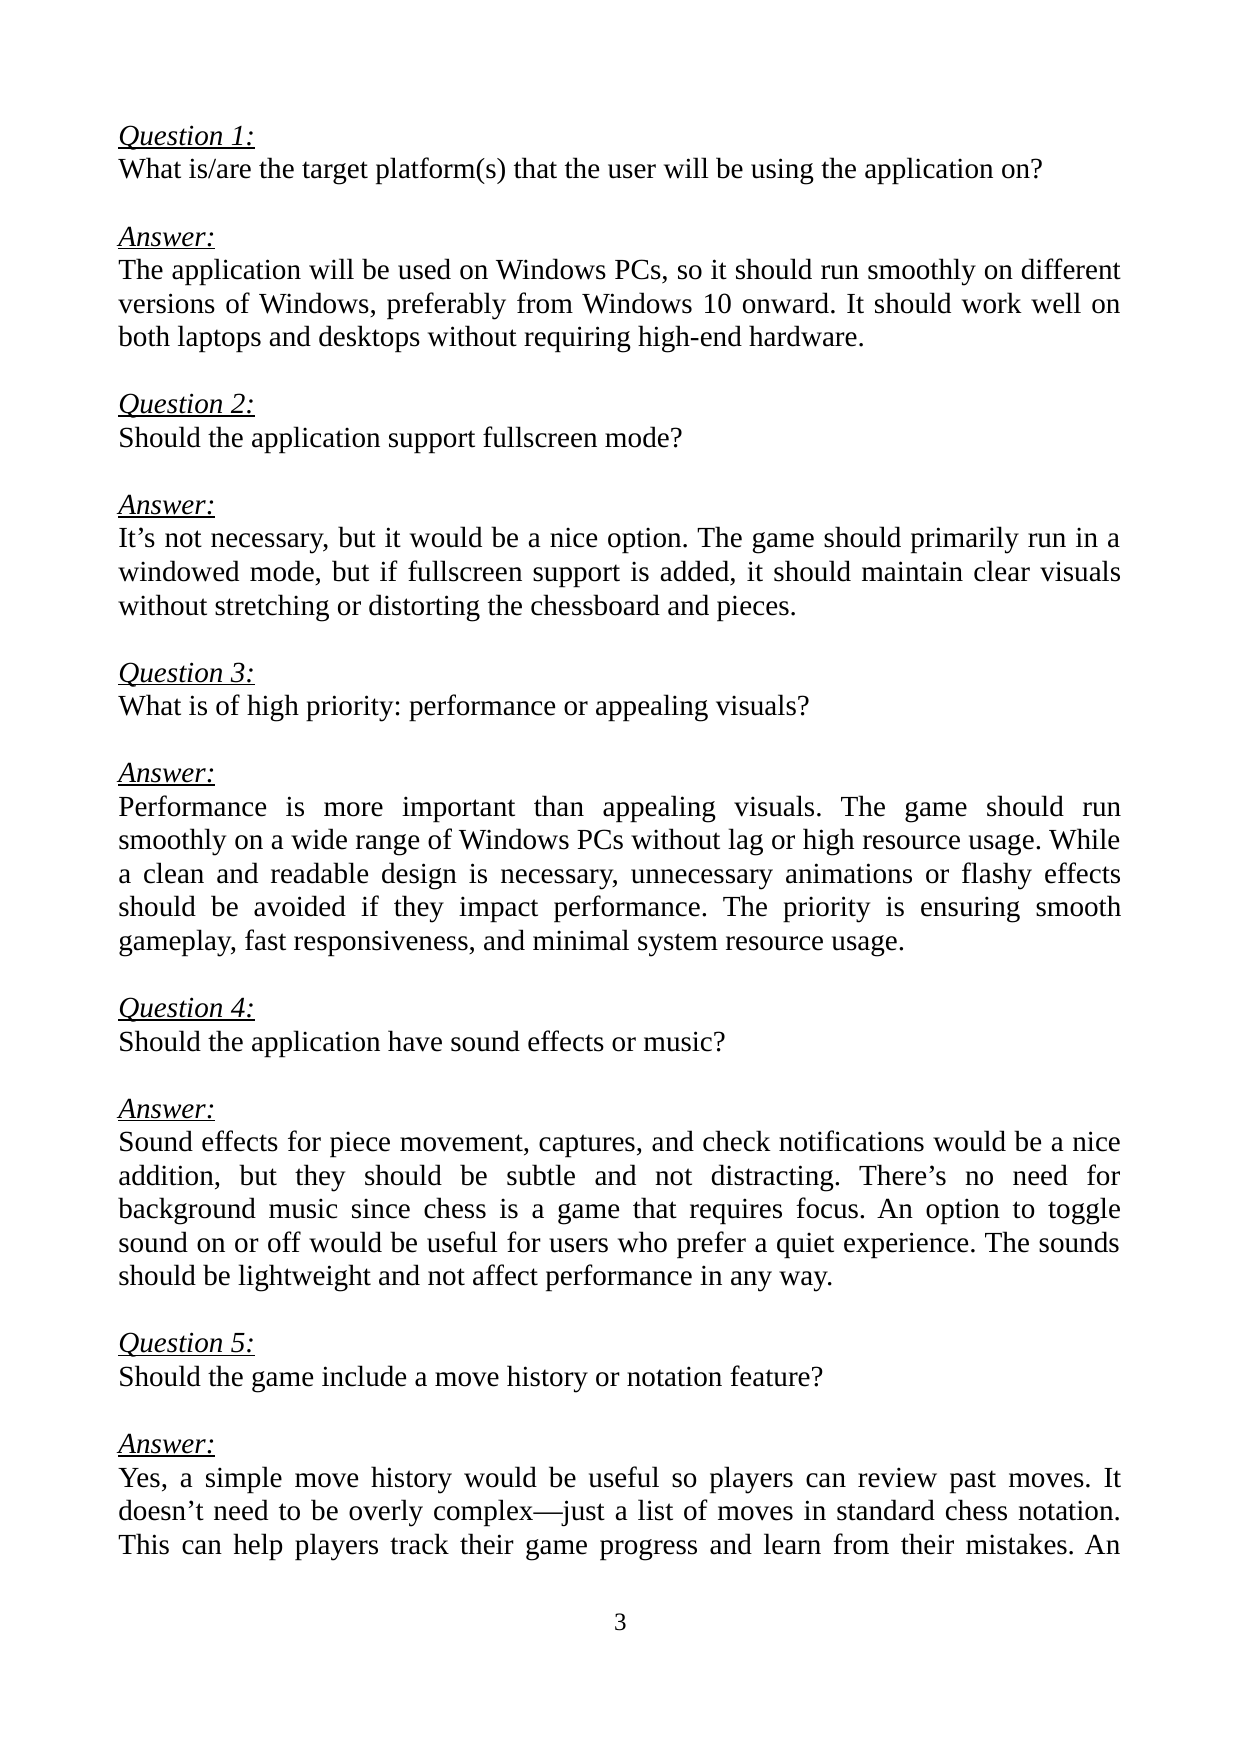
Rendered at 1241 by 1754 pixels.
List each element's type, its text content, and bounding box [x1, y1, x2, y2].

text Should the application have sound effects or music? [118, 1024, 1122, 1057]
text Sound effects for piece movement, captures, and check notifications would be a nice addition, but they should be subtle and not distracting. There’s no need for background music since chess is a game that requires focus. An option to toggle sound on or off would be useful for users who prefer a quiet experience. The sounds should be lightweight and not affect performance in any way. [118, 1124, 1122, 1292]
text It’s not necessary, but it would be a nice option. The game should primarily run in a windowed mode, but if fullscreen support is added, it should maintain clear visuals without stretching or distorting the chessboard and pieces. [118, 521, 1122, 621]
text What is of high priority: performance or appealing visuals? [118, 688, 1122, 722]
text Answer: [118, 1426, 1122, 1460]
text Question 1: [118, 118, 1122, 152]
text What is/are the target platform(s) that the user will be using the application on? [118, 152, 1122, 185]
text Question 2: [118, 386, 1122, 420]
text Yes, a simple move history would be useful so players can review past moves. It doesn’t need to be overly complex—just a list of moves in standard chess notation. This can help players track their game progress and learn from their mistakes. An [118, 1460, 1122, 1560]
text Should the game include a move history or notation feature? [118, 1359, 1122, 1393]
text Question 5: [118, 1326, 1122, 1359]
text Question 4: [118, 990, 1122, 1024]
text Should the application support fullscreen mode? [118, 420, 1122, 453]
text Answer: [118, 1091, 1122, 1124]
text Answer: [118, 219, 1122, 252]
text Question 3: [118, 655, 1122, 688]
text Answer: [118, 755, 1122, 789]
text The application will be used on Windows PCs, so it should run smoothly on different versions of Windows, preferably from Windows 10 onward. It should work well on both laptops and desktops without requiring high-end hardware. [118, 252, 1122, 353]
text Answer: [118, 487, 1122, 521]
text Performance is more important than appealing visuals. The game should run smoothly on a wide range of Windows PCs without lag or high resource usage. While a clean and readable design is necessary, unnecessary animations or flashy effects should be avoided if they impact performance. The priority is ensuring smooth gameplay, fast responsiveness, and minimal system resource usage. [118, 789, 1122, 957]
